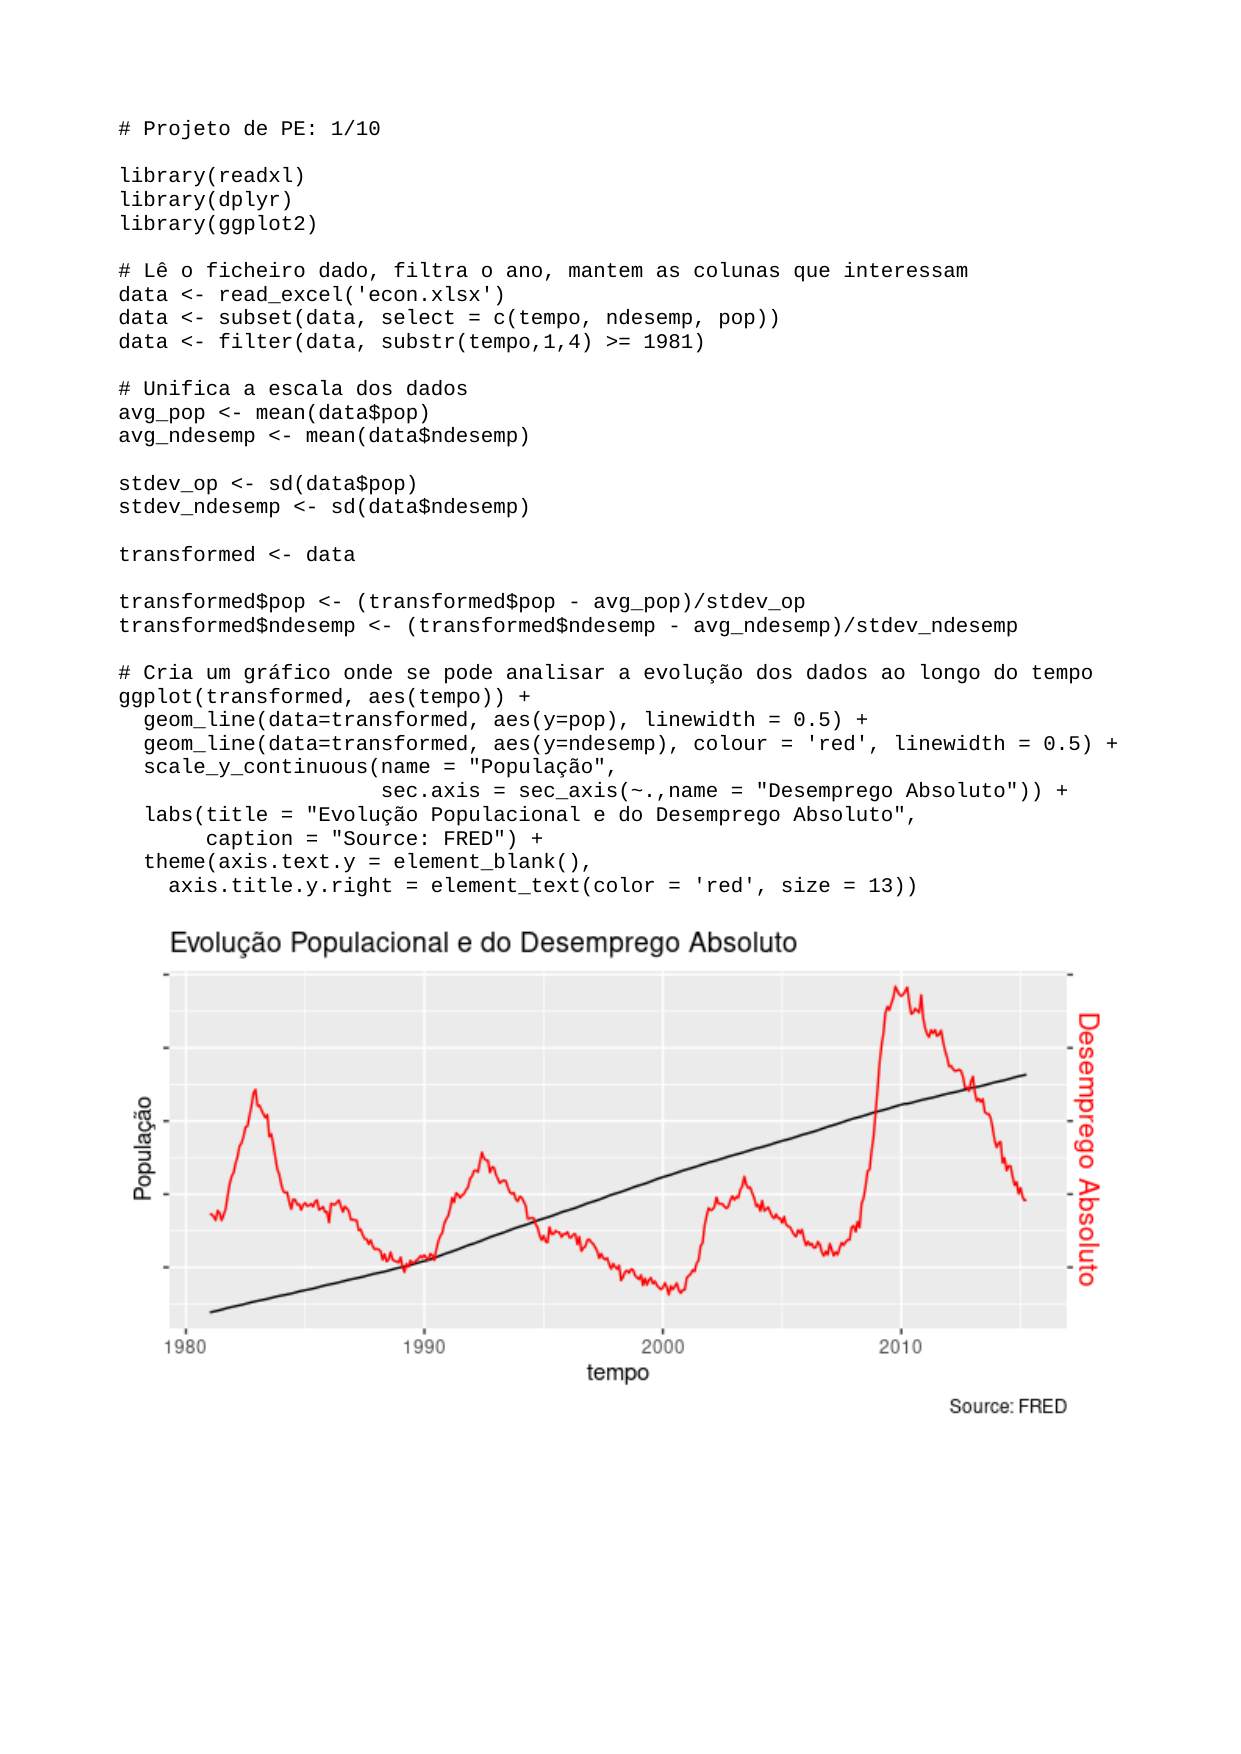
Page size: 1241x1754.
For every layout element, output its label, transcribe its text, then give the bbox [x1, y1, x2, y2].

text transformed <- data [118, 544, 1122, 567]
text theme(axis.text.y = element_blank(), [118, 851, 1122, 875]
text library(readxl) [118, 165, 1122, 189]
text avg_pop <- mean(data$pop) [118, 402, 1122, 426]
text # Cria um gráfico onde se pode analisar a evolução dos dados ao longo do tempo [118, 662, 1122, 686]
text library(dplyr) [118, 189, 1122, 213]
text transformed$pop <- (transformed$pop - avg_pop)/stdev_op [118, 591, 1122, 615]
text data <- filter(data, substr(tempo,1,4) >= 1981) [118, 331, 1122, 354]
text sec.axis = sec_axis(~.,name = "Desemprego Absoluto")) + [118, 780, 1122, 804]
text stdev_op <- sd(data$pop) [118, 473, 1122, 496]
text # Unifica a escala dos dados [118, 378, 1122, 402]
text avg_ndesemp <- mean(data$ndesemp) [118, 426, 1122, 449]
text geom_line(data=transformed, aes(y=pop), linewidth = 0.5) + [118, 709, 1122, 733]
picture [123, 922, 1117, 1429]
text axis.title.y.right = element_text(color = 'red', size = 13)) [118, 875, 1122, 898]
text ggplot(transformed, aes(tempo)) + [118, 686, 1122, 709]
text data <- read_excel('econ.xlsx') [118, 284, 1122, 307]
text # Projeto de PE: 1/10 [118, 118, 1122, 142]
text # Lê o ficheiro dado, filtra o ano, mantem as colunas que interessam [118, 260, 1122, 284]
text caption = "Source: FRED") + [118, 827, 1122, 851]
text scale_y_continuous(name = "População", [118, 757, 1122, 780]
text labs(title = "Evolução Populacional e do Desemprego Absoluto", [118, 804, 1122, 827]
text stdev_ndesemp <- sd(data$ndesemp) [118, 496, 1122, 520]
text data <- subset(data, select = c(tempo, ndesemp, pop)) [118, 307, 1122, 331]
text transformed$ndesemp <- (transformed$ndesemp - avg_ndesemp)/stdev_ndesemp [118, 615, 1122, 638]
text geom_line(data=transformed, aes(y=ndesemp), colour = 'red', linewidth = 0.5) + [118, 733, 1122, 757]
text library(ggplot2) [118, 213, 1122, 236]
